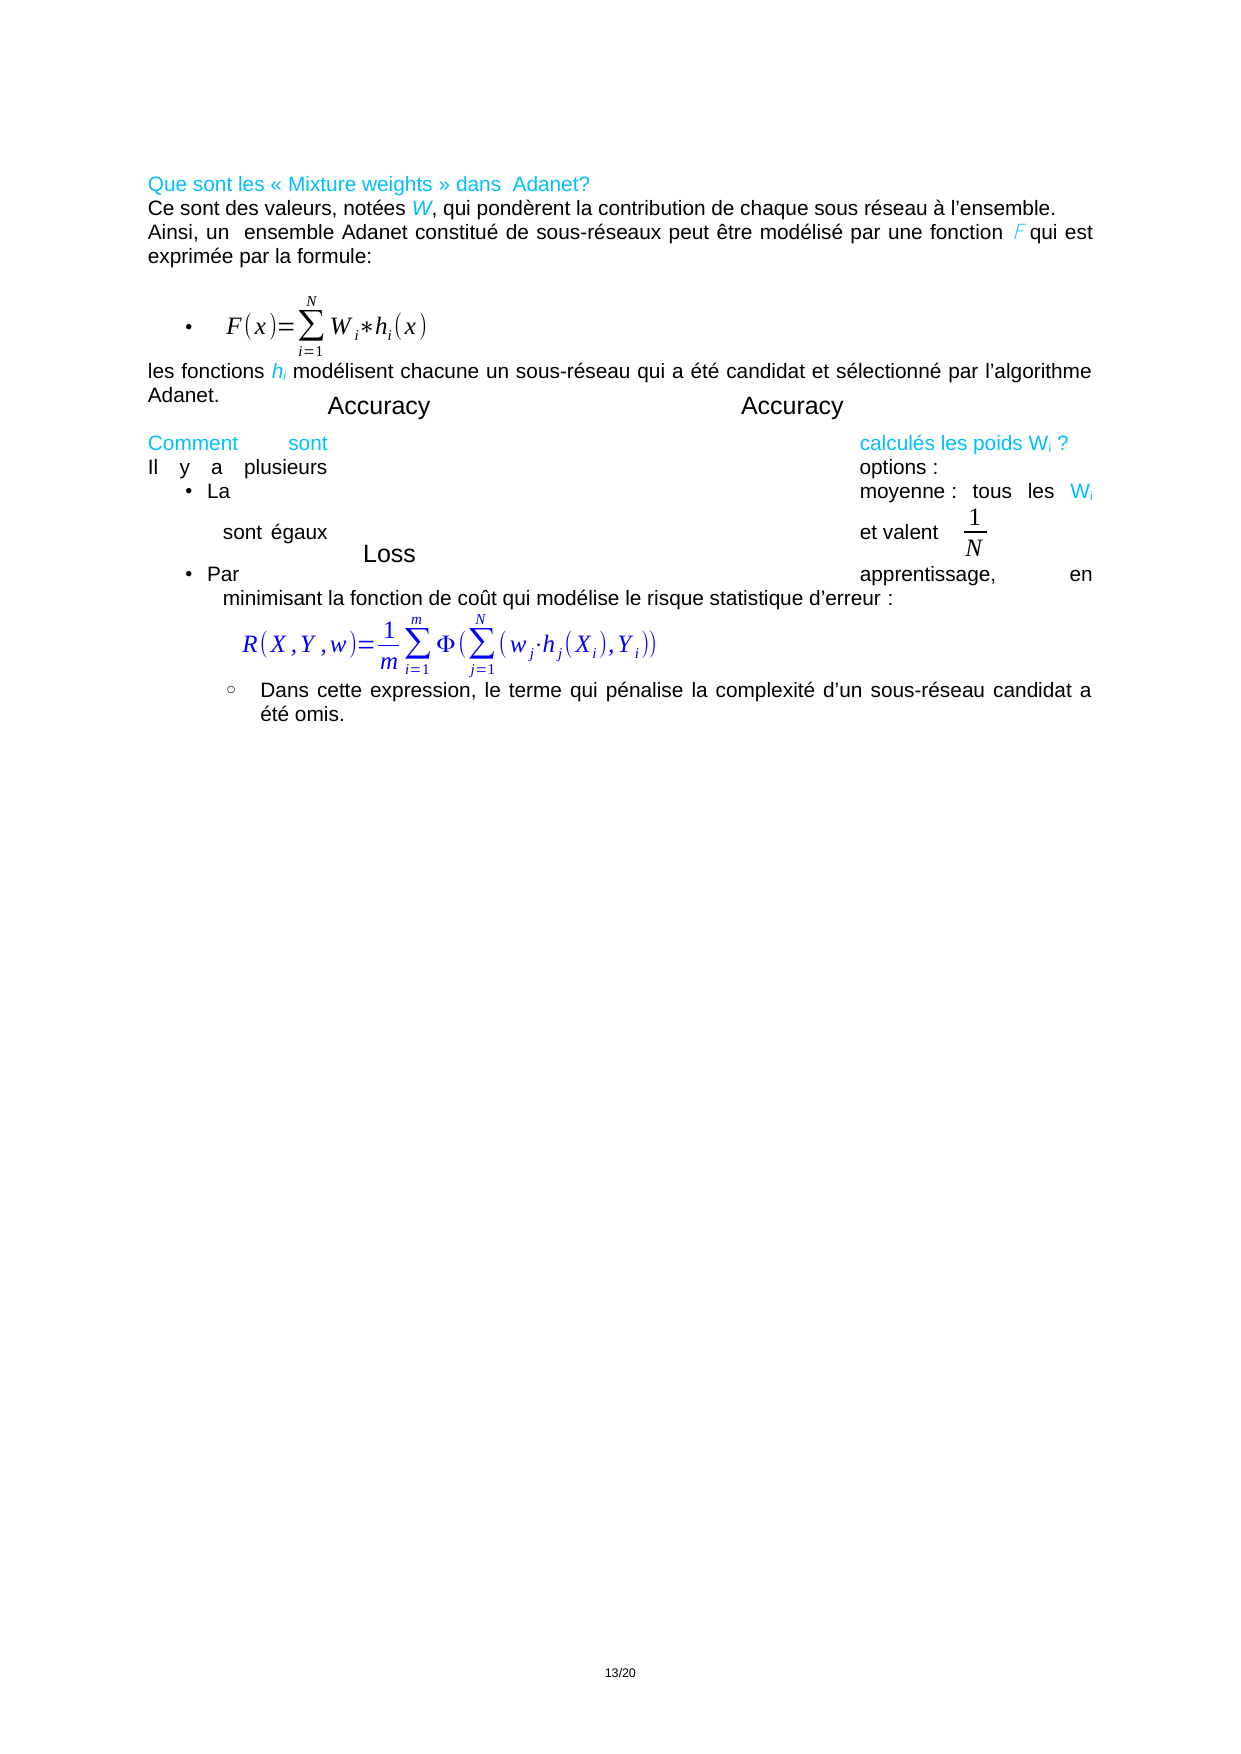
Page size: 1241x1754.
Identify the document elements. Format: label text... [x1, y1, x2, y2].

text Ainsi, un ensemble Adanet constitué de sous-réseaux peut être modélisé par une fonction F qui est exprimée par la formule: [148, 219, 1092, 268]
list La moyenne : tous les Wi sont égaux et valent [185, 479, 1092, 562]
list Dans cette expression, le terme qui pénalise la complexité d’un sous-réseau candidat a été omis. [223, 677, 1092, 725]
text Ce sont des valeurs, notées W, qui pondèrent la contribution de chaque sous réseau à l’ensemble. [148, 196, 1092, 219]
text Comment sont calculés les poids Wi ? [148, 431, 1092, 455]
text les fonctions hi modélisent chacune un sous-réseau qui a été candidat et sélectionné par l’algorithme Adanet. [148, 359, 1092, 407]
text Que sont les « Mixture weights » dans Adanet? [148, 172, 1092, 196]
text Il y a plusieurs options : [148, 455, 1092, 479]
list Par apprentissage, en minimisant la fonction de coût qui modélise le risque statistique d’erreur : [185, 562, 1092, 610]
